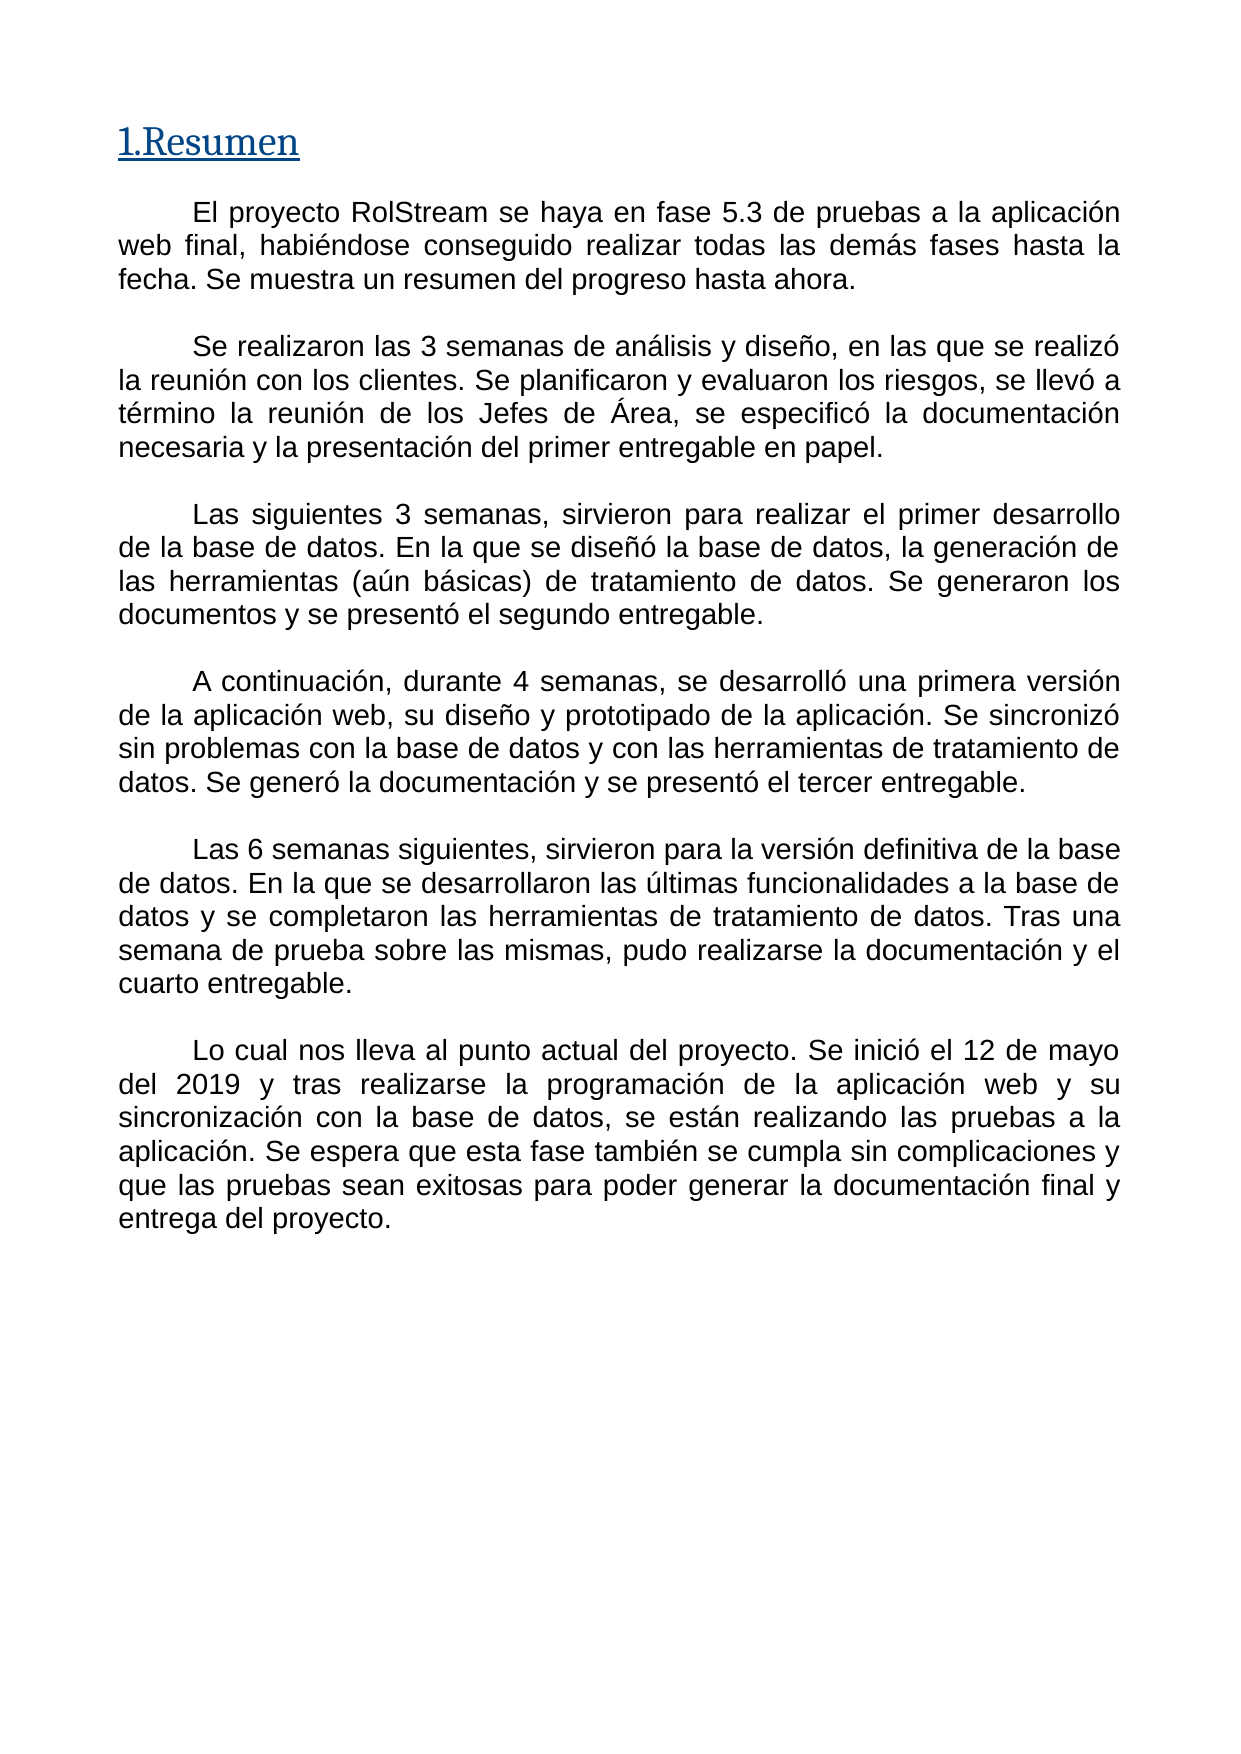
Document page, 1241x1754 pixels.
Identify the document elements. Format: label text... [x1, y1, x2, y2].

text Las 6 semanas siguientes, sirvieron para la versión definitiva de la base de datos. En la que se desarrollaron las últimas funcionalidades a la base de datos y se completaron las herramientas de tratamiento de datos. Tras una semana de prueba sobre las mismas, pudo realizarse la documentación y el cuarto entregable. [118, 832, 1122, 1000]
text El proyecto RolStream se haya en fase 5.3 de pruebas a la aplicación web final, habiéndose conseguido realizar todas las demás fases hasta la fecha. Se muestra un resumen del progreso hasta ahora. [118, 195, 1122, 295]
text 1.Resumen [118, 118, 1122, 166]
text A continuación, durante 4 semanas, se desarrolló una primera versión de la aplicación web, su diseño y prototipado de la aplicación. Se sincronizó sin problemas con la base de datos y con las herramientas de tratamiento de datos. Se generó la documentación y se presentó el tercer entregable. [118, 664, 1122, 798]
text Se realizaron las 3 semanas de análisis y diseño, en las que se realizó la reunión con los clientes. Se planificaron y evaluaron los riesgos, se llevó a término la reunión de los Jefes de Área, se especificó la documentación necesaria y la presentación del primer entregable en papel. [118, 329, 1122, 463]
text Lo cual nos lleva al punto actual del proyecto. Se inició el 12 de mayo del 2019 y tras realizarse la programación de la aplicación web y su sincronización con la base de datos, se están realizando las pruebas a la aplicación. Se espera que esta fase también se cumpla sin complicaciones y que las pruebas sean exitosas para poder generar la documentación final y entrega del proyecto. [118, 1033, 1122, 1234]
text Las siguientes 3 semanas, sirvieron para realizar el primer desarrollo de la base de datos. En la que se diseñó la base de datos, la generación de las herramientas (aún básicas) de tratamiento de datos. Se generaron los documentos y se presentó el segundo entregable. [118, 497, 1122, 631]
